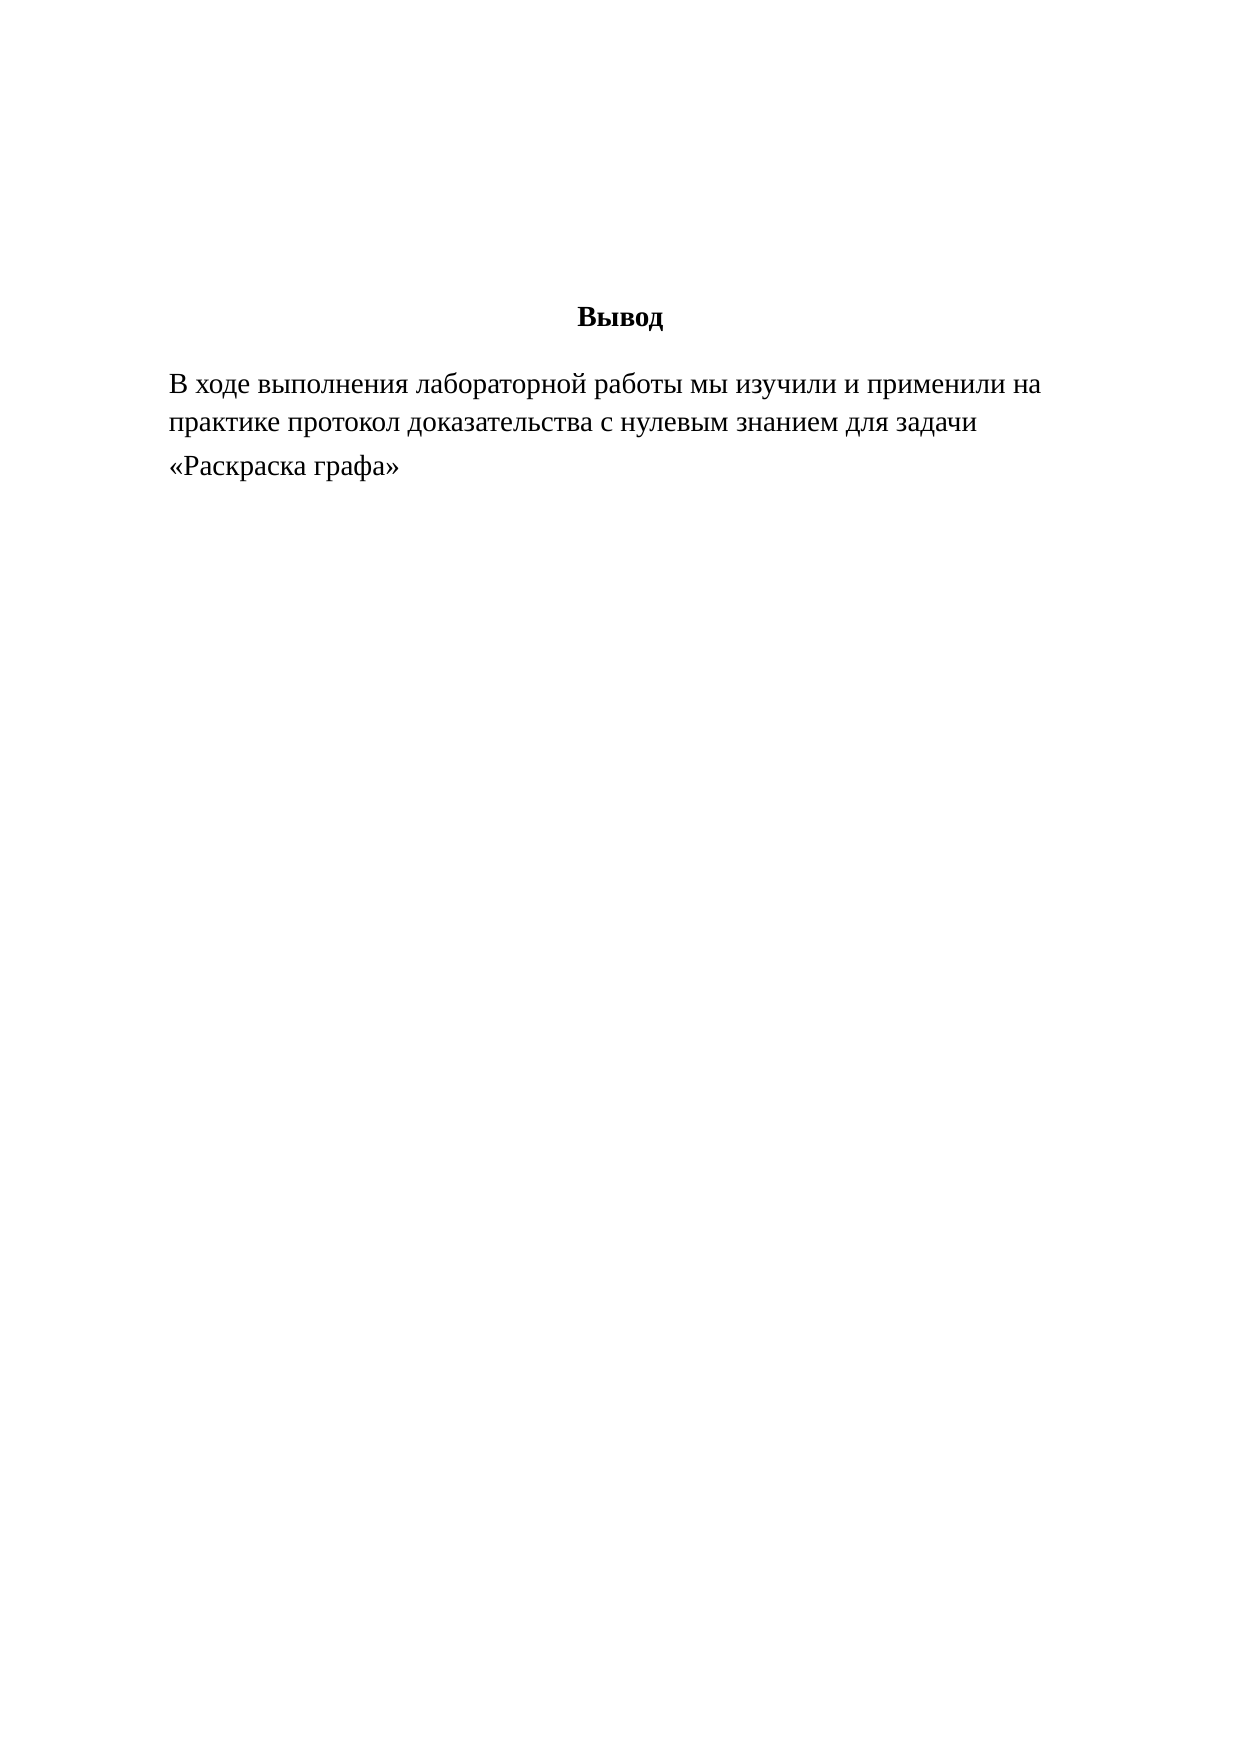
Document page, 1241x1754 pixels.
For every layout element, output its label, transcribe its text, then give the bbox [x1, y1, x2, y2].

text В ходе выполнения лабораторной работы мы изучили и применили на практике протокол доказательства с нулевым знанием для задачи «Раскраска графа» [168, 366, 1071, 483]
text Вывод [118, 299, 1122, 332]
